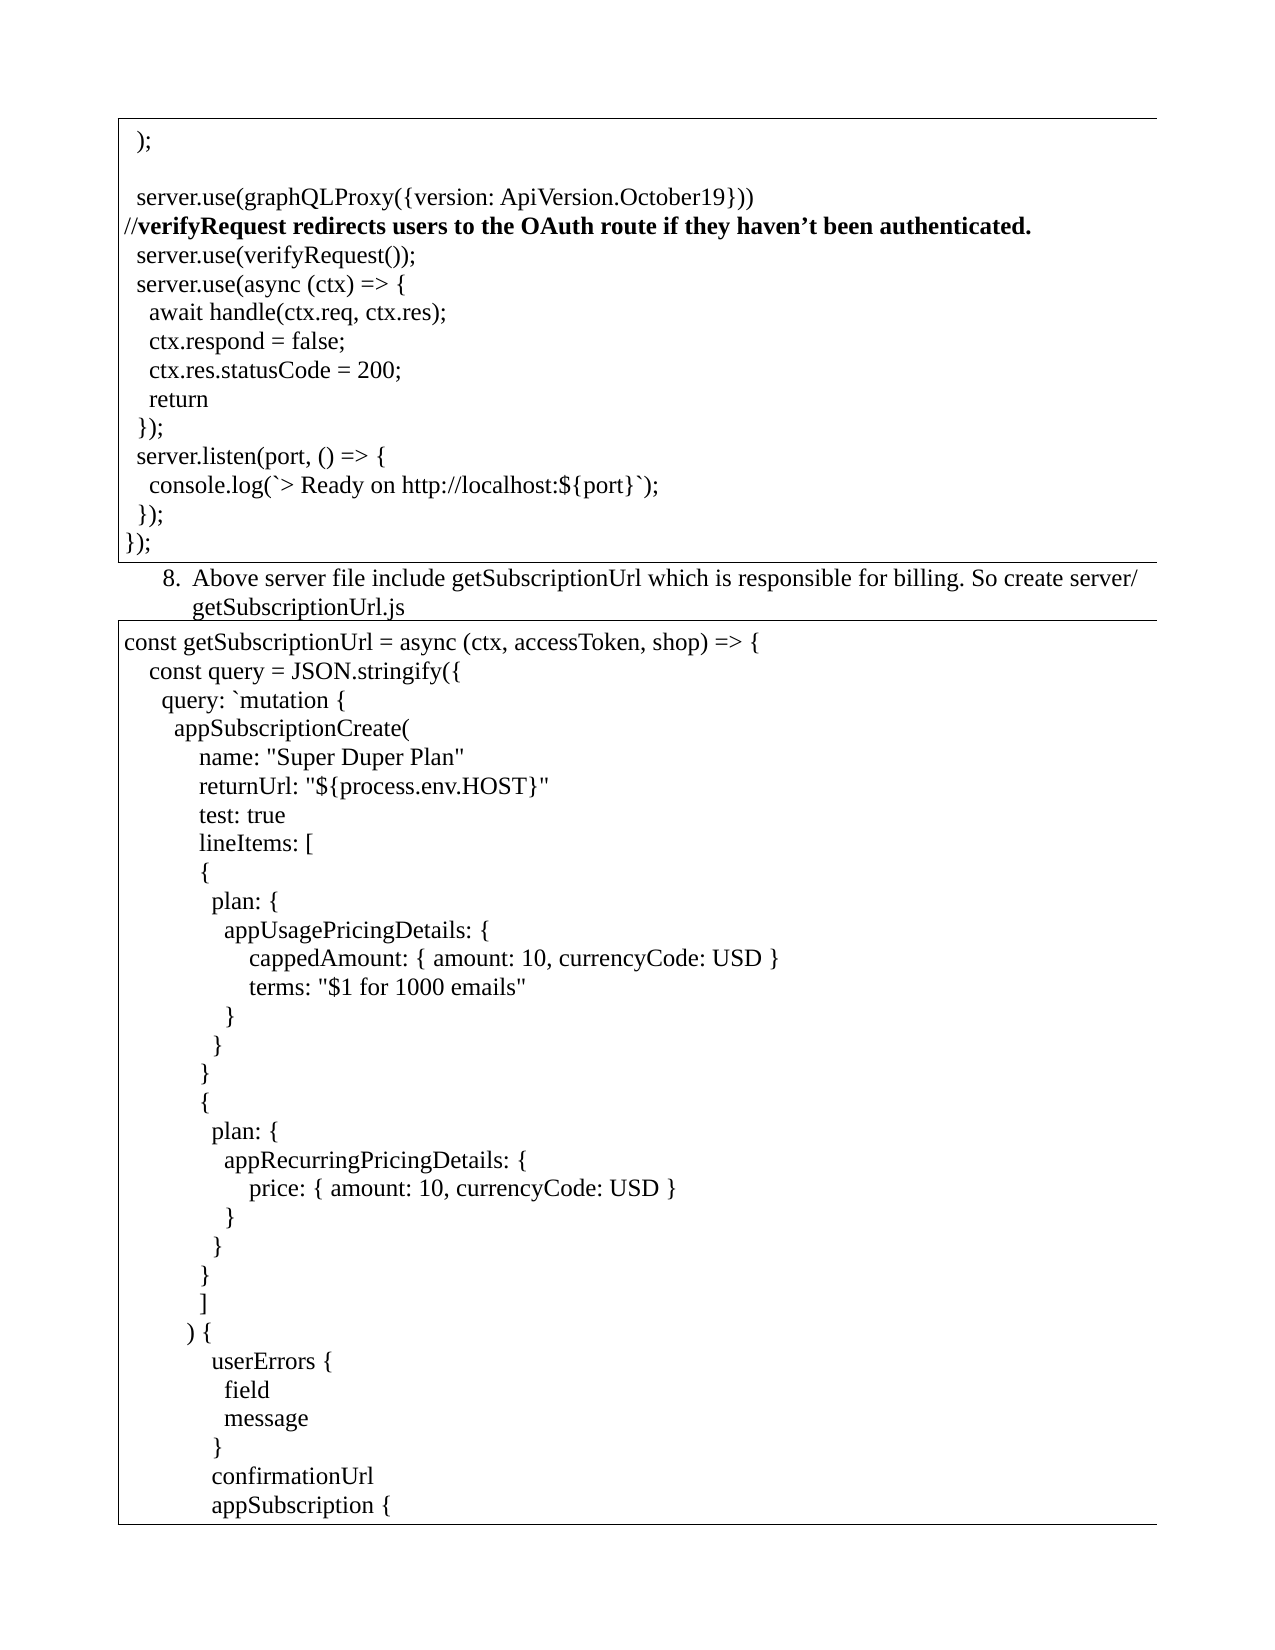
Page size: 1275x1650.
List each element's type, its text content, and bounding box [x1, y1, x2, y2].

table_header const getSubscriptionUrl = async (ctx, accessToken, shop) => { const query = JSON.stringify({ query: `mutation { appSubscriptionCreate( name: "Super Duper Plan" returnUrl: "${process.env.HOST}" test: true lineItems: [ { plan: { appUsagePricingDetails: { cappedAmount: { amount: 10, currencyCode: USD } terms: "$1 for 1000 emails" } } } { plan: { appRecurringPricingDetails: { price: { amount: 10, currencyCode: USD } } } } ] ) { userErrors { field message } confirmationUrl appSubscription { [119, 621, 1157, 1524]
table_header ); server.use(graphQLProxy({version: ApiVersion.October19})) //verifyRequest redirects users to the OAuth route if they haven’t been authenticated. server.use(verifyRequest()); server.use(async (ctx) => { await handle(ctx.req, ctx.res); ctx.respond = false; ctx.res.statusCode = 200; return }); server.listen(port, () => { console.log(`> Ready on http://localhost:${port}`); }); }); [119, 119, 1157, 562]
list Above server file include getSubscriptionUrl which is responsible for billing. So create server/ getSubscriptionUrl.js [162, 563, 1157, 620]
